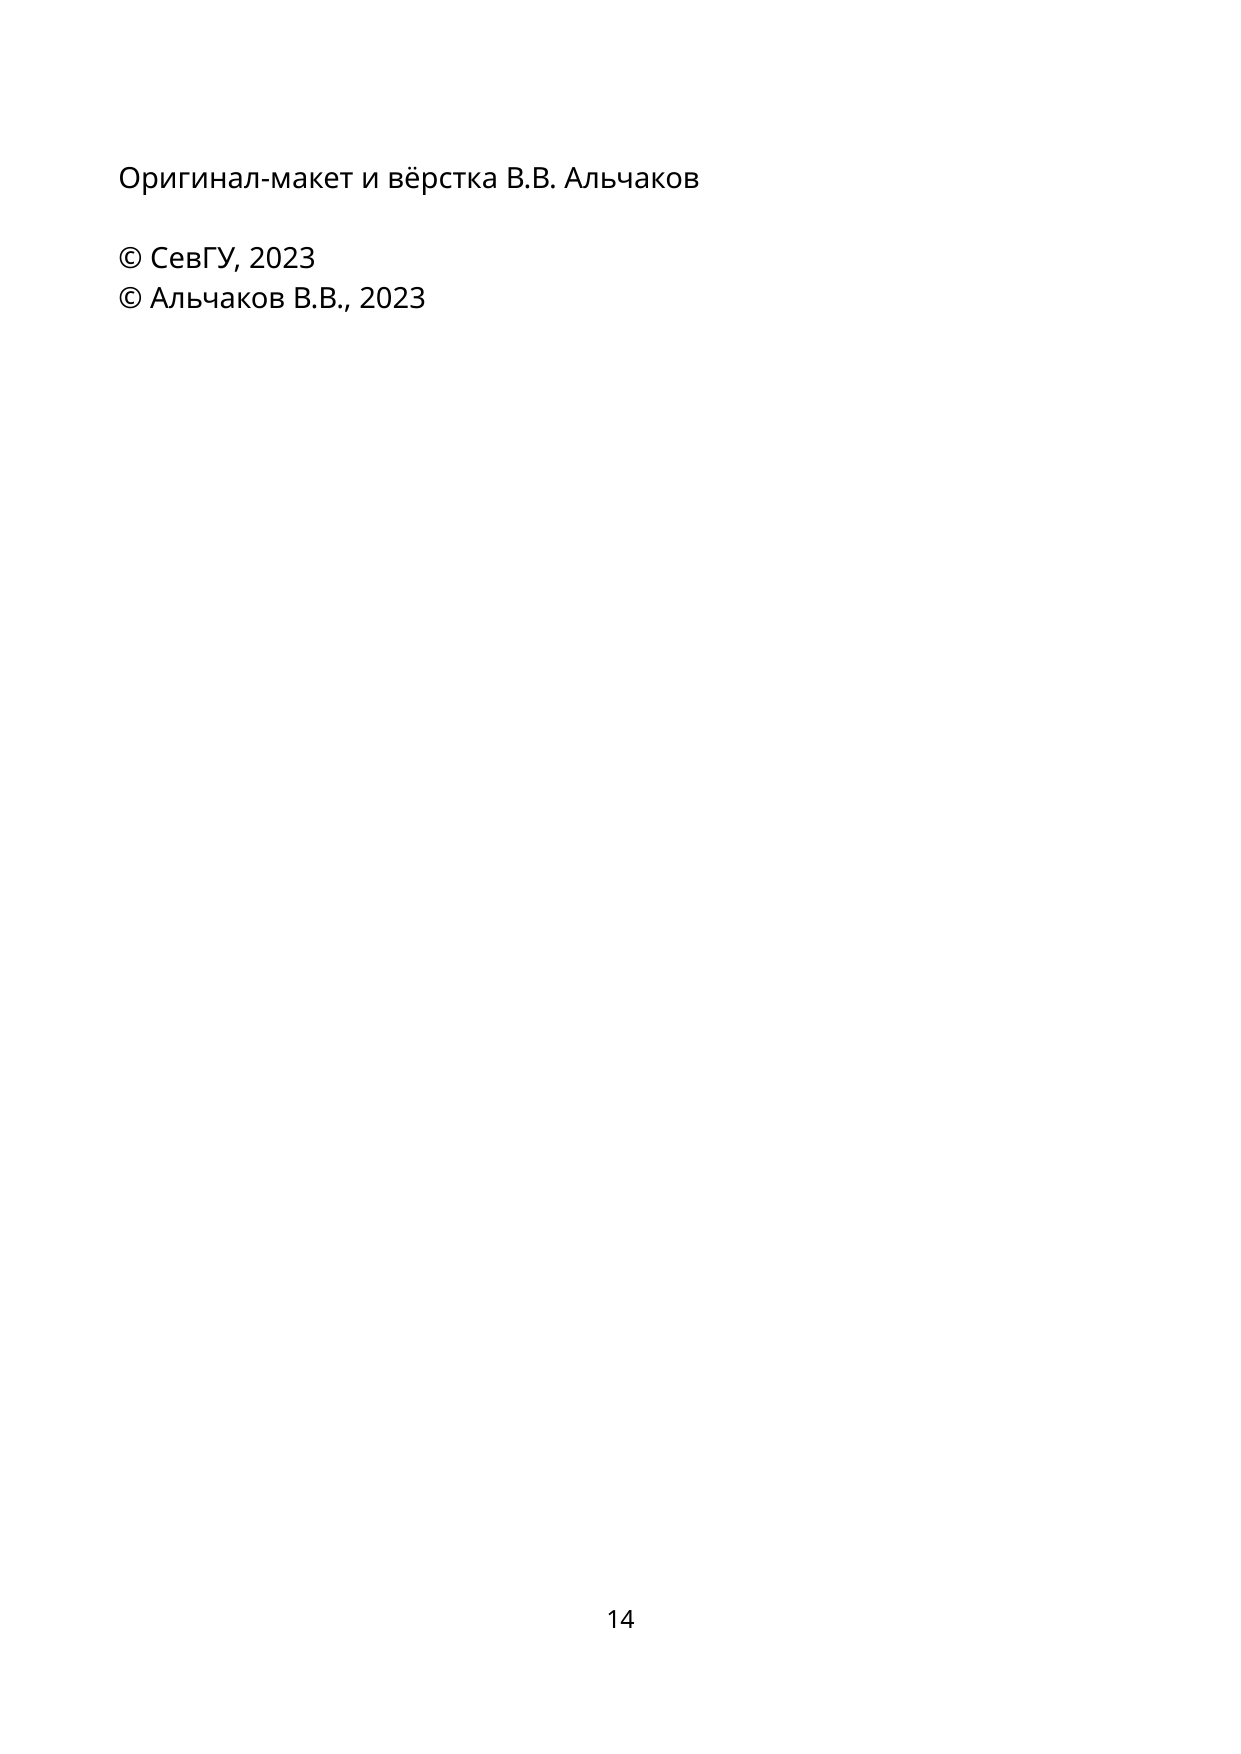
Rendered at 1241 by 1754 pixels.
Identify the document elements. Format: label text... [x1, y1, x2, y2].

text © Альчаков В.В., 2023 [118, 277, 1122, 317]
text © СевГУ, 2023 [118, 237, 1122, 277]
text Оригинал-макет и вёрстка В.В. Альчаков [118, 158, 1122, 197]
